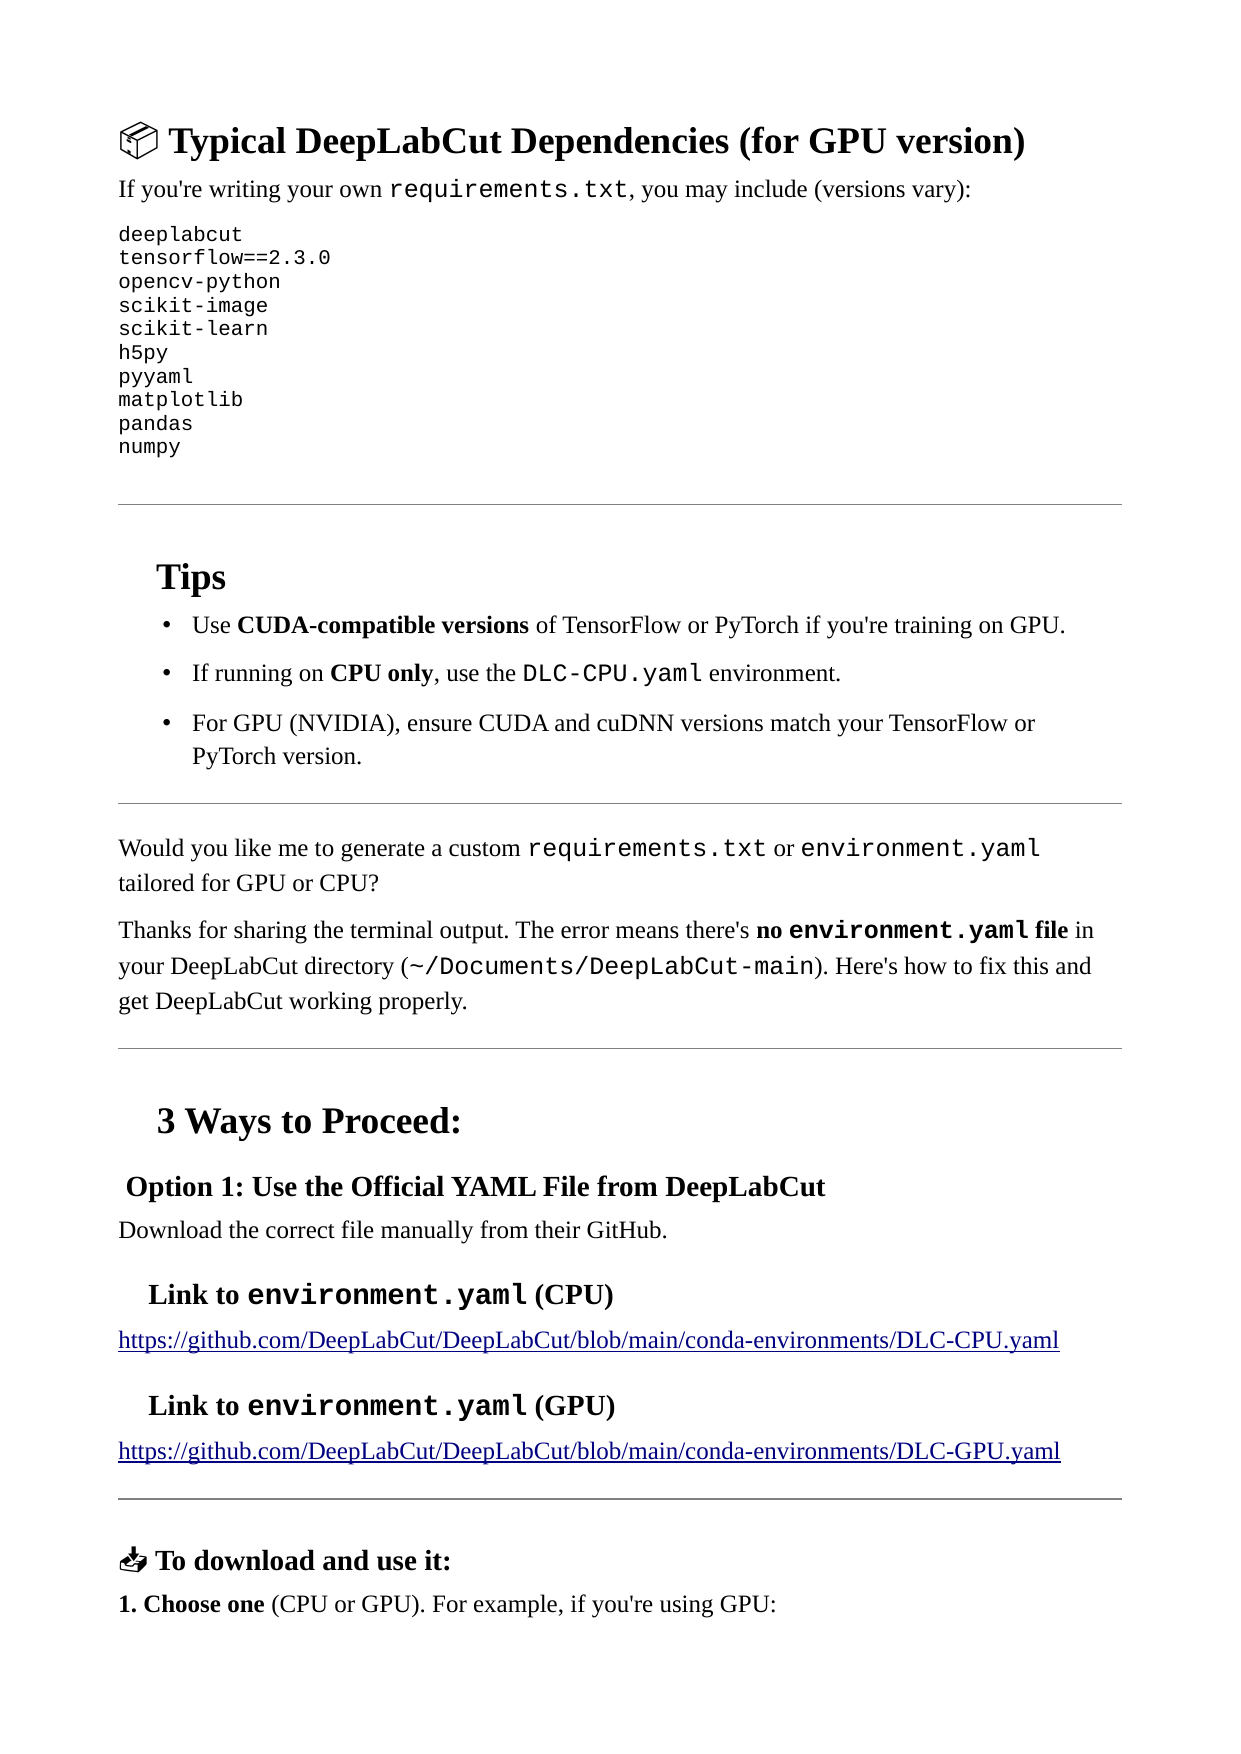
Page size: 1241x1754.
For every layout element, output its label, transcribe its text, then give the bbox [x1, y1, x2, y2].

subtitle ✅ 3 Ways to Proceed: [118, 1098, 1122, 1142]
text h5py [118, 342, 1122, 366]
text pandas [118, 413, 1122, 437]
subtitle 🧠 Tips [118, 555, 1122, 598]
subtitle 📥 To download and use it: [118, 1543, 1122, 1576]
text https://github.com/DeepLabCut/DeepLabCut/blob/main/conda-environments/DLC-CPU.yaml [118, 1326, 1122, 1354]
text pyyaml [118, 366, 1122, 389]
text https://github.com/DeepLabCut/DeepLabCut/blob/main/conda-environments/DLC-GPU.yaml [118, 1436, 1122, 1465]
list Use CUDA-compatible versions of TensorFlow or PyTorch if you're training on GPU. [162, 610, 1122, 639]
text If you're writing your own requirements.txt, you may include (versions vary): [118, 174, 1122, 204]
subtitle 📦 Typical DeepLabCut Dependencies (for GPU version) [118, 118, 1122, 161]
text scikit-learn [118, 318, 1122, 342]
text numpy [118, 437, 1122, 460]
text Would you like me to generate a custom requirements.txt or environment.yaml tailored for GPU or CPU? [118, 833, 1122, 897]
subtitle 🔗 Link to environment.yaml (CPU) [118, 1277, 1122, 1313]
text tensorflow==2.3.0 [118, 247, 1122, 271]
subtitle 🅰️ Option 1: Use the Official YAML File from DeepLabCut [118, 1169, 1122, 1202]
list If running on CPU only, use the DLC-CPU.yaml environment. [162, 658, 1122, 689]
subtitle 🔗 Link to environment.yaml (GPU) [118, 1388, 1122, 1424]
text scikit-image [118, 295, 1122, 318]
list For GPU (NVIDIA), ensure CUDA and cuDNN versions match your TensorFlow or PyTorch version. [162, 708, 1122, 770]
text opencv-python [118, 271, 1122, 295]
text Thanks for sharing the terminal output. The error means there's no environment.yaml file in your DeepLabCut directory (~/Documents/DeepLabCut-main). Here's how to fix this and get DeepLabCut working properly. [118, 916, 1122, 1014]
text matplotlib [118, 389, 1122, 413]
text Download the correct file manually from their GitHub. [118, 1215, 1122, 1243]
text 1. Choose one (CPU or GPU). For example, if you're using GPU: [118, 1589, 1122, 1617]
text deeplabcut [118, 224, 1122, 247]
